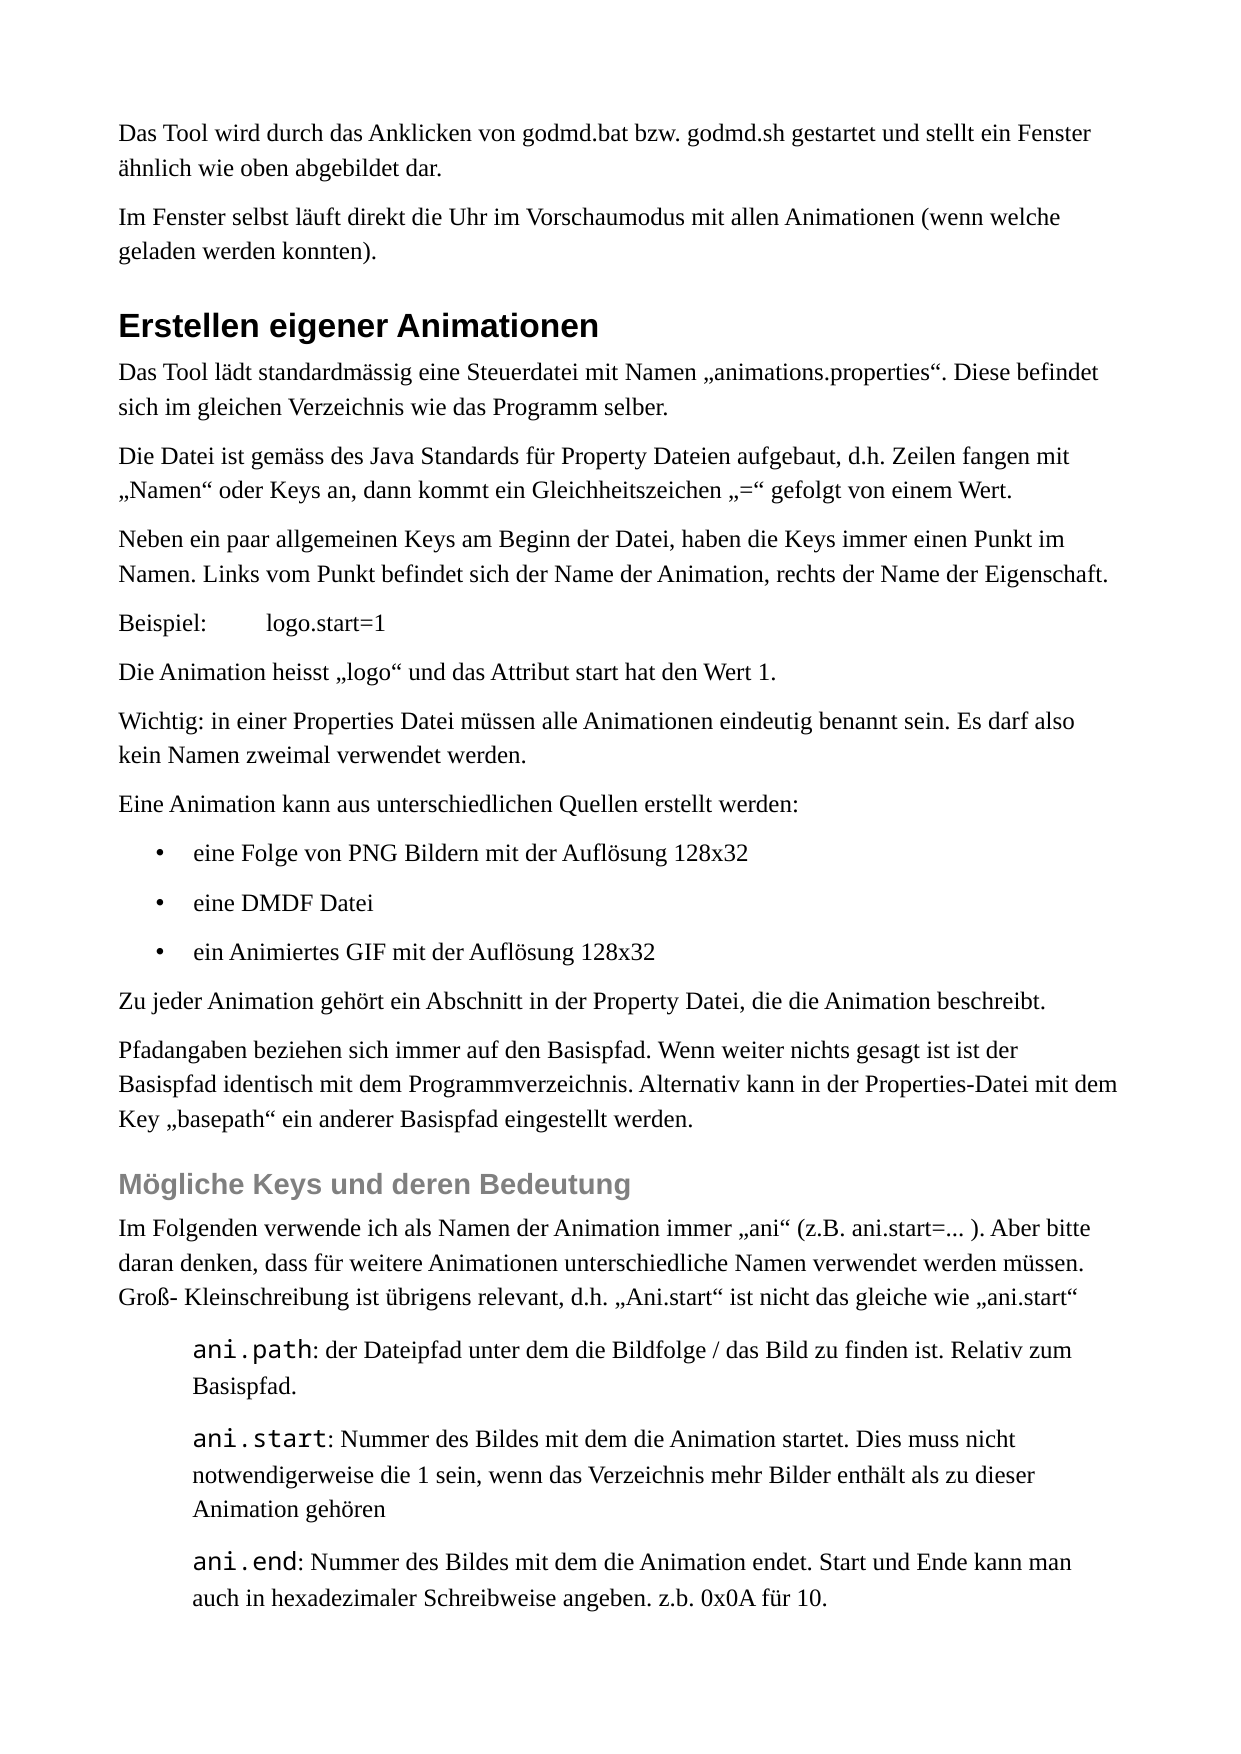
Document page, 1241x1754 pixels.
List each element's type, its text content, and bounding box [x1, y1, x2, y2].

list eine Folge von PNG Bildern mit der Auflösung 128x32 [156, 838, 1122, 867]
text Neben ein paar allgemeinen Keys am Beginn der Datei, haben die Keys immer einen Punkt im Namen. Links vom Punkt befindet sich der Name der Animation, rechts der Name der Eigenschaft. [118, 524, 1122, 587]
text ani.path: der Dateipfad unter dem die Bildfolge / das Bild zu finden ist. Relativ zum Basispfad. [192, 1331, 1122, 1400]
subtitle Erstellen eigener Animationen [118, 306, 1122, 345]
text Beispiel: logo.start=1 [118, 608, 1122, 637]
text Das Tool wird durch das Anklicken von godmd.bat bzw. godmd.sh gestartet und stellt ein Fenster ähnlich wie oben abgebildet dar. [118, 118, 1122, 181]
text Wichtig: in einer Properties Datei müssen alle Animationen eindeutig benannt sein. Es darf also kein Namen zweimal verwendet werden. [118, 706, 1122, 769]
text Die Datei ist gemäss des Java Standards für Property Dateien aufgebaut, d.h. Zeilen fangen mit „Namen“ oder Keys an, dann kommt ein Gleichheitszeichen „=“ gefolgt von einem Wert. [118, 441, 1122, 504]
list eine DMDF Datei [156, 888, 1122, 916]
text Das Tool lädt standardmässig eine Steuerdatei mit Namen „animations.properties“. Diese befindet sich im gleichen Verzeichnis wie das Programm selber. [118, 357, 1122, 420]
list ein Animiertes GIF mit der Auflösung 128x32 [156, 937, 1122, 965]
text Pfadangaben beziehen sich immer auf den Basispfad. Wenn weiter nichts gesagt ist ist der Basispfad identisch mit dem Programmverzeichnis. Alternativ kann in der Properties-Datei mit dem Key „basepath“ ein anderer Basispfad eingestellt werden. [118, 1035, 1122, 1132]
text Eine Animation kann aus unterschiedlichen Quellen erstellt werden: [118, 789, 1122, 818]
text ani.start: Nummer des Bildes mit dem die Animation startet. Dies muss nicht notwendigerweise die 1 sein, wenn das Verzeichnis mehr Bilder enthält als zu dieser Animation gehören [192, 1420, 1122, 1523]
text Zu jeder Animation gehört ein Abschnitt in der Property Datei, die die Animation beschreibt. [118, 986, 1122, 1014]
subtitle Mögliche Keys und deren Bedeutung [118, 1167, 1122, 1201]
text Im Folgenden verwende ich als Namen der Animation immer „ani“ (z.B. ani.start=... ). Aber bitte daran denken, dass für weitere Animationen unterschiedliche Namen verwendet werden müssen. Groß- Kleinschreibung ist übrigens relevant, d.h. „Ani.start“ ist nicht das gleiche wie „ani.start“ [118, 1213, 1122, 1311]
text ani.end: Nummer des Bildes mit dem die Animation endet. Start und Ende kann man auch in hexadezimaler Schreibweise angeben. z.b. 0x0A für 10. [192, 1544, 1122, 1612]
text Die Animation heisst „logo“ und das Attribut start hat den Wert 1. [118, 657, 1122, 686]
text Im Fenster selbst läuft direkt die Uhr im Vorschaumodus mit allen Animationen (wenn welche geladen werden konnten). [118, 202, 1122, 265]
